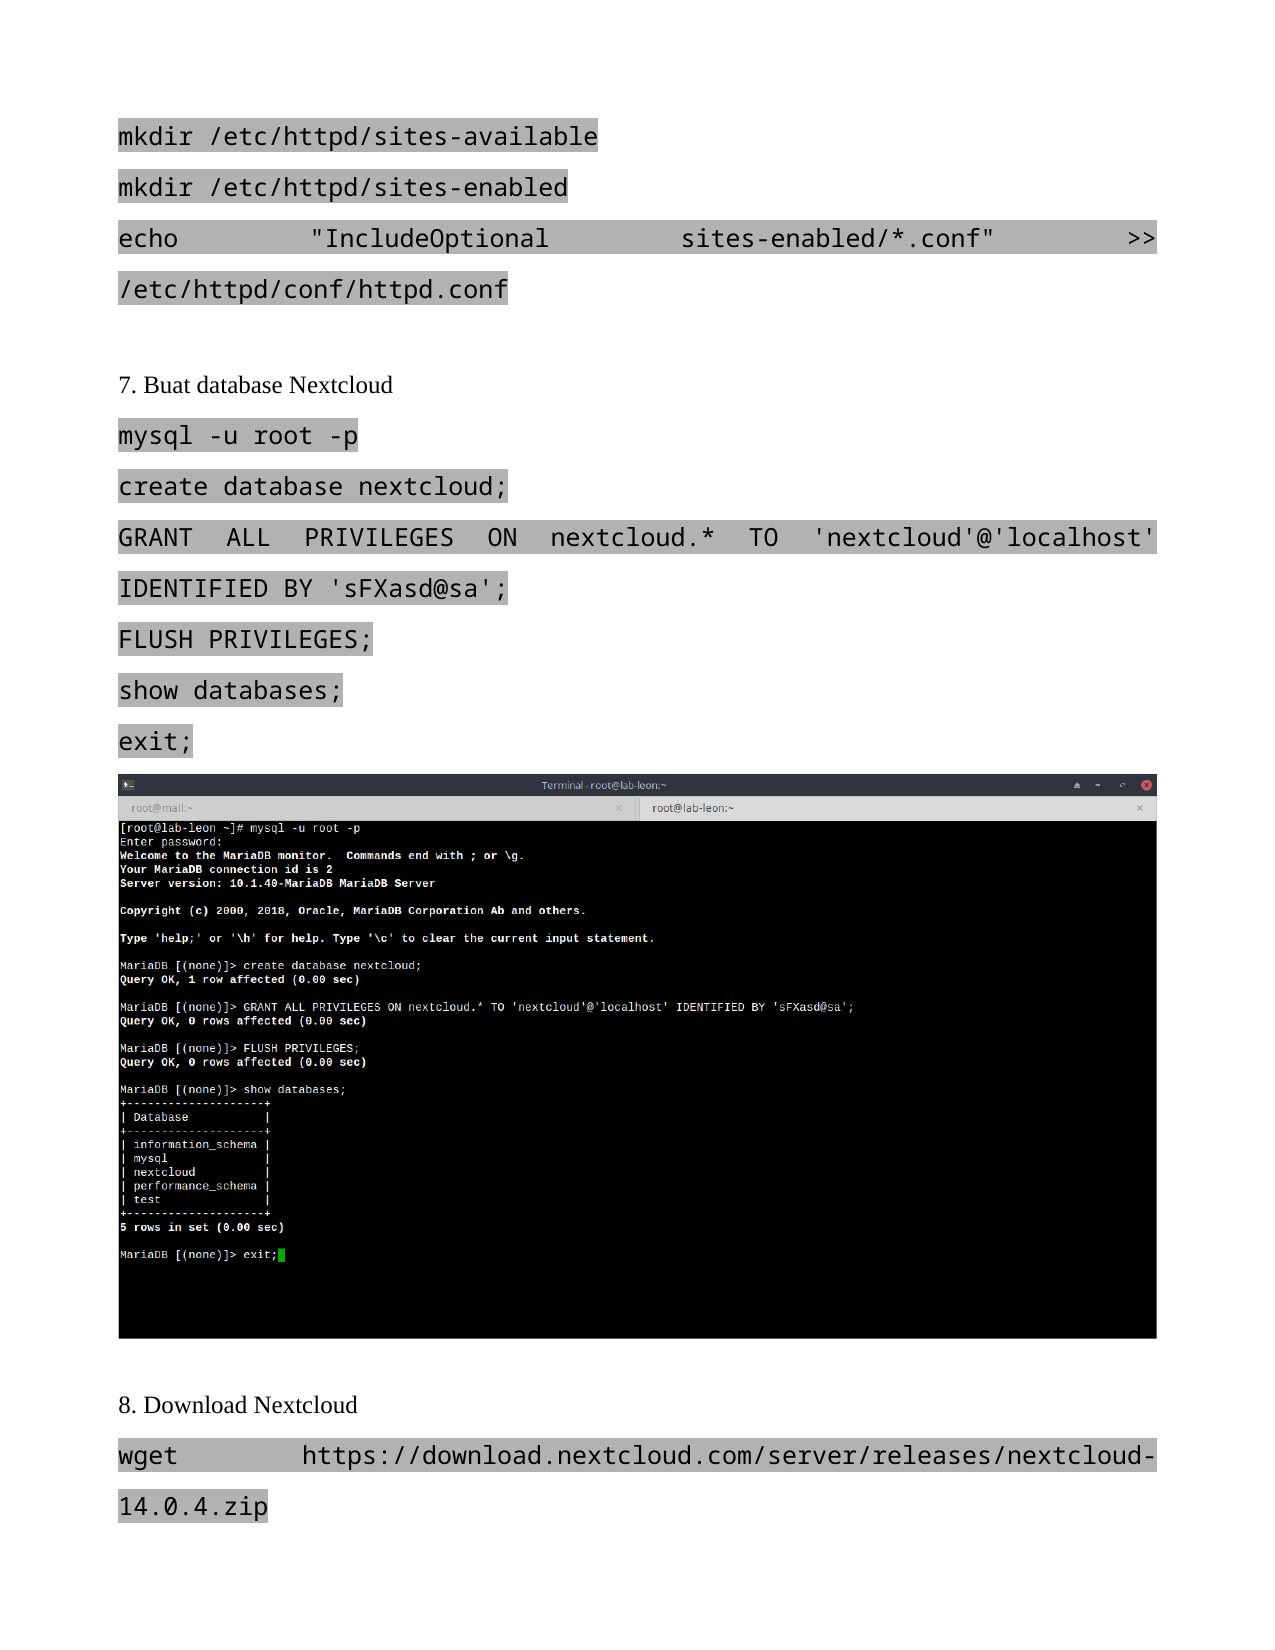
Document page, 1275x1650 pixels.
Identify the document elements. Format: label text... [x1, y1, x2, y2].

text wget https://download.nextcloud.com/server/releases/nextcloud-14.0.4.zip [118, 1472, 1157, 1523]
text exit; [193, 724, 1157, 758]
picture [118, 774, 1157, 1339]
text echo "IncludeOptional sites-enabled/*.conf" >> /etc/httpd/conf/httpd.conf [118, 254, 1157, 305]
text FLUSH PRIVILEGES; [373, 622, 1157, 656]
text mkdir /etc/httpd/sites-available [598, 118, 1157, 152]
text show databases; [343, 673, 1157, 707]
text mkdir /etc/httpd/sites-enabled [568, 169, 1157, 203]
text GRANT ALL PRIVILEGES ON nextcloud.* TO 'nextcloud'@'localhost' IDENTIFIED BY 'sFXasd@sa'; [118, 554, 1157, 605]
text create database nextcloud; [118, 468, 1157, 503]
text mysql -u root -p [118, 417, 1157, 452]
text 8. Download Nextcloud [118, 1390, 1157, 1419]
text 7. Buat database Nextcloud [118, 370, 1157, 399]
